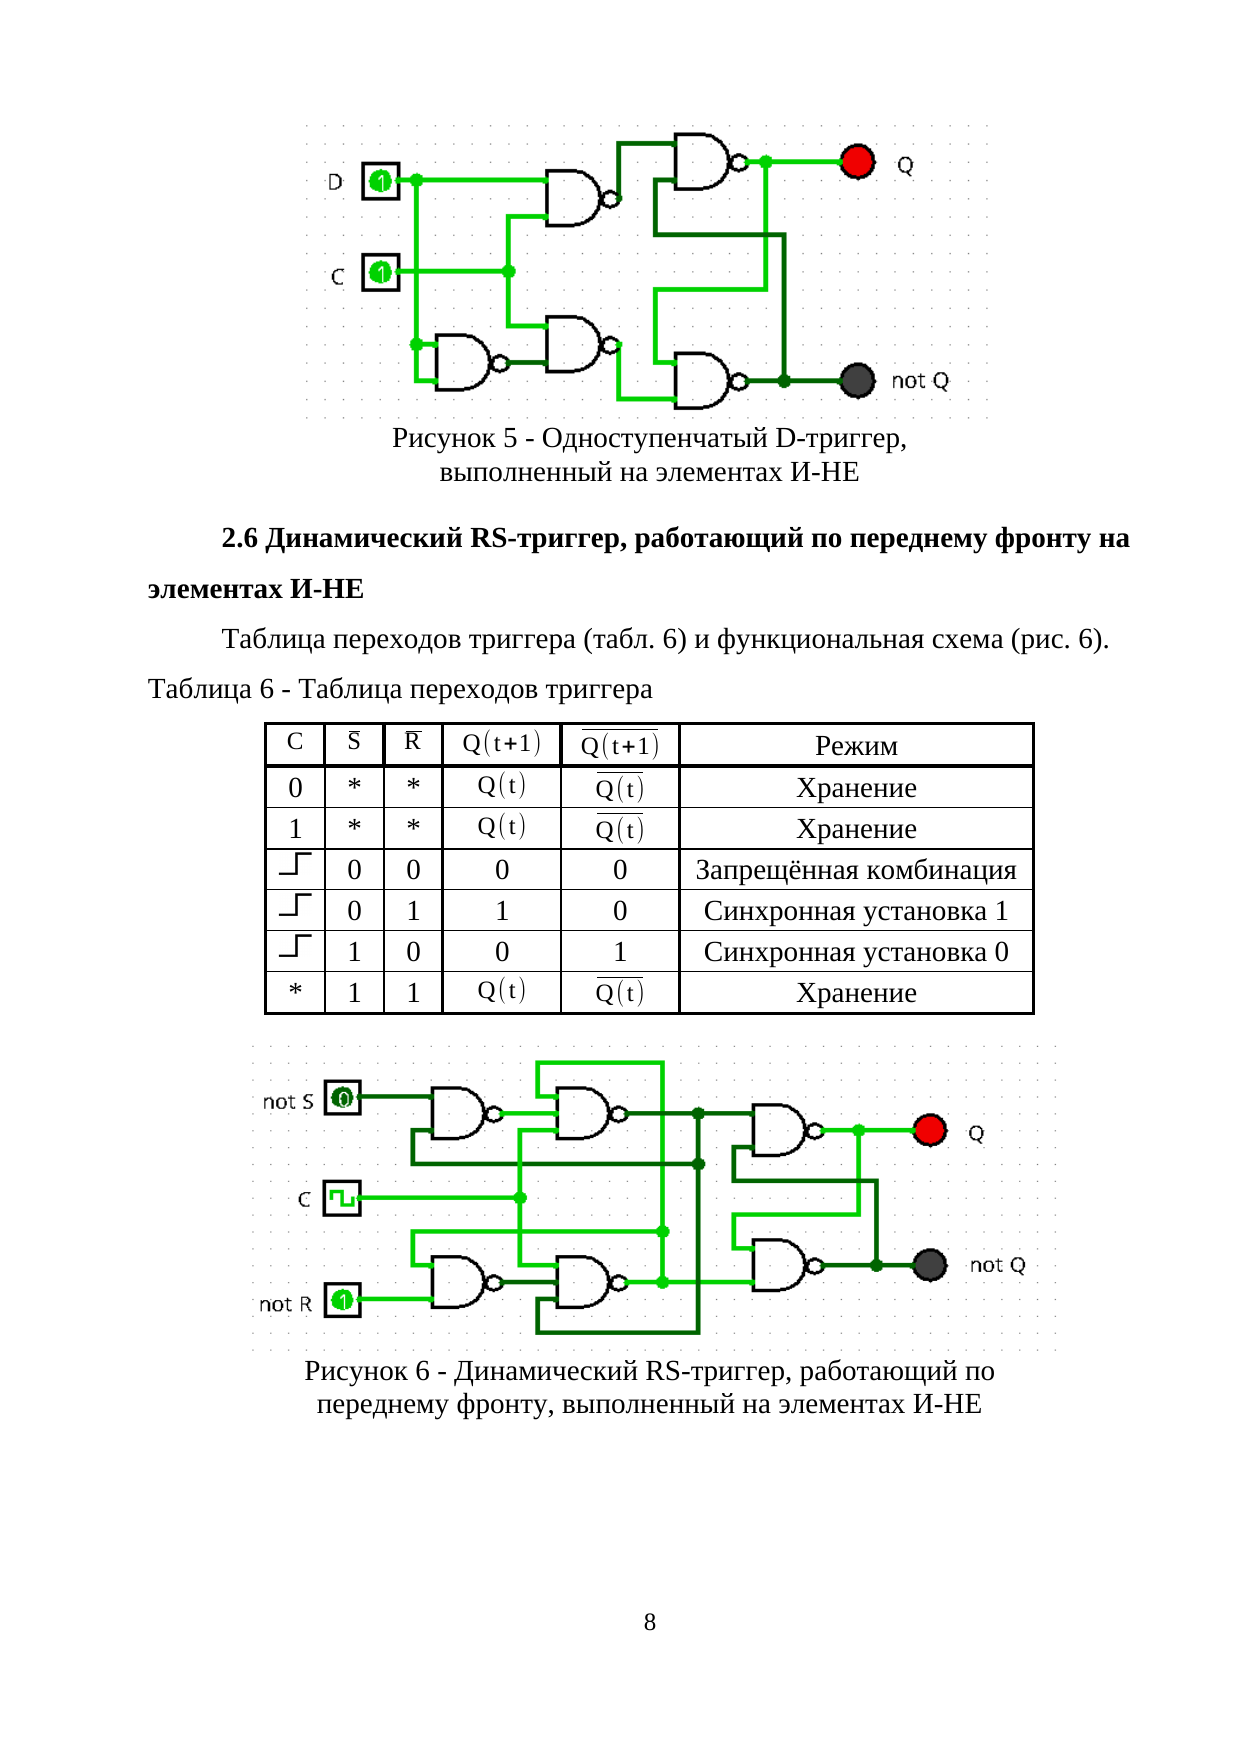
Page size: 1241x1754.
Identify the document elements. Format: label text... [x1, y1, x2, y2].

table_header [386, 725, 441, 764]
table_header [444, 725, 559, 764]
table_cell [444, 808, 560, 848]
table_cell 1 [326, 931, 383, 971]
table_cell 0 [385, 931, 441, 971]
table_cell Хранение [681, 768, 1032, 807]
picture [278, 893, 312, 916]
text Таблица переходов триггера (табл. 6) и функциональная схема (рис. 6). [148, 621, 1152, 655]
text Таблица 6 - Таблица переходов триггера [148, 672, 1152, 705]
table_cell Хранение [681, 808, 1032, 848]
table_cell 1 [385, 890, 441, 930]
table_cell 0 [444, 850, 560, 889]
table_cell 0 [562, 890, 678, 930]
table_cell * [385, 768, 441, 807]
table_cell * [326, 808, 383, 848]
table_cell 1 [267, 808, 324, 848]
table_cell 0 [444, 931, 560, 971]
table_cell 0 [326, 850, 383, 889]
table_cell Хранение [681, 972, 1032, 1012]
table_cell 0 [267, 768, 324, 807]
table_cell 1 [444, 890, 560, 930]
table_cell [444, 768, 560, 807]
text Рисунок 6 - Динамический RS-триггер, работающий по переднему фронту, выполненный на элементах И-НЕ [238, 1353, 1062, 1420]
picture [278, 852, 312, 875]
table_cell 1 [385, 972, 441, 1012]
table_cell [267, 931, 324, 971]
table_cell 1 [562, 931, 678, 971]
table_cell 0 [326, 890, 383, 930]
table_cell * [267, 972, 324, 1012]
table_cell [562, 808, 678, 848]
picture [278, 934, 312, 957]
table_cell * [385, 808, 441, 848]
table_cell [562, 972, 678, 1012]
table_cell 0 [385, 850, 441, 889]
table_header [563, 725, 678, 764]
text 2.6 Динамический RS-триггер, работающий по переднему фронту на элементах И-НЕ [148, 521, 1152, 604]
text Рисунок 5 - Одноступенчатый D-триггер, выполненный на элементах И-НЕ [305, 421, 994, 487]
table_cell Запрещённая комбинация [681, 850, 1032, 889]
table_cell 1 [326, 972, 383, 1012]
table_cell [267, 850, 324, 889]
picture [237, 1038, 1062, 1353]
table_header Режим [681, 725, 1032, 764]
table_cell * [326, 768, 383, 807]
table_cell 0 [562, 850, 678, 889]
table_cell Синхронная установка 0 [681, 931, 1032, 971]
picture [305, 118, 995, 421]
table_header [326, 725, 382, 764]
table_cell [267, 890, 324, 930]
table_cell [444, 972, 560, 1012]
table_cell [562, 768, 678, 807]
table_header [267, 725, 323, 764]
table_cell Синхронная установка 1 [681, 890, 1032, 930]
